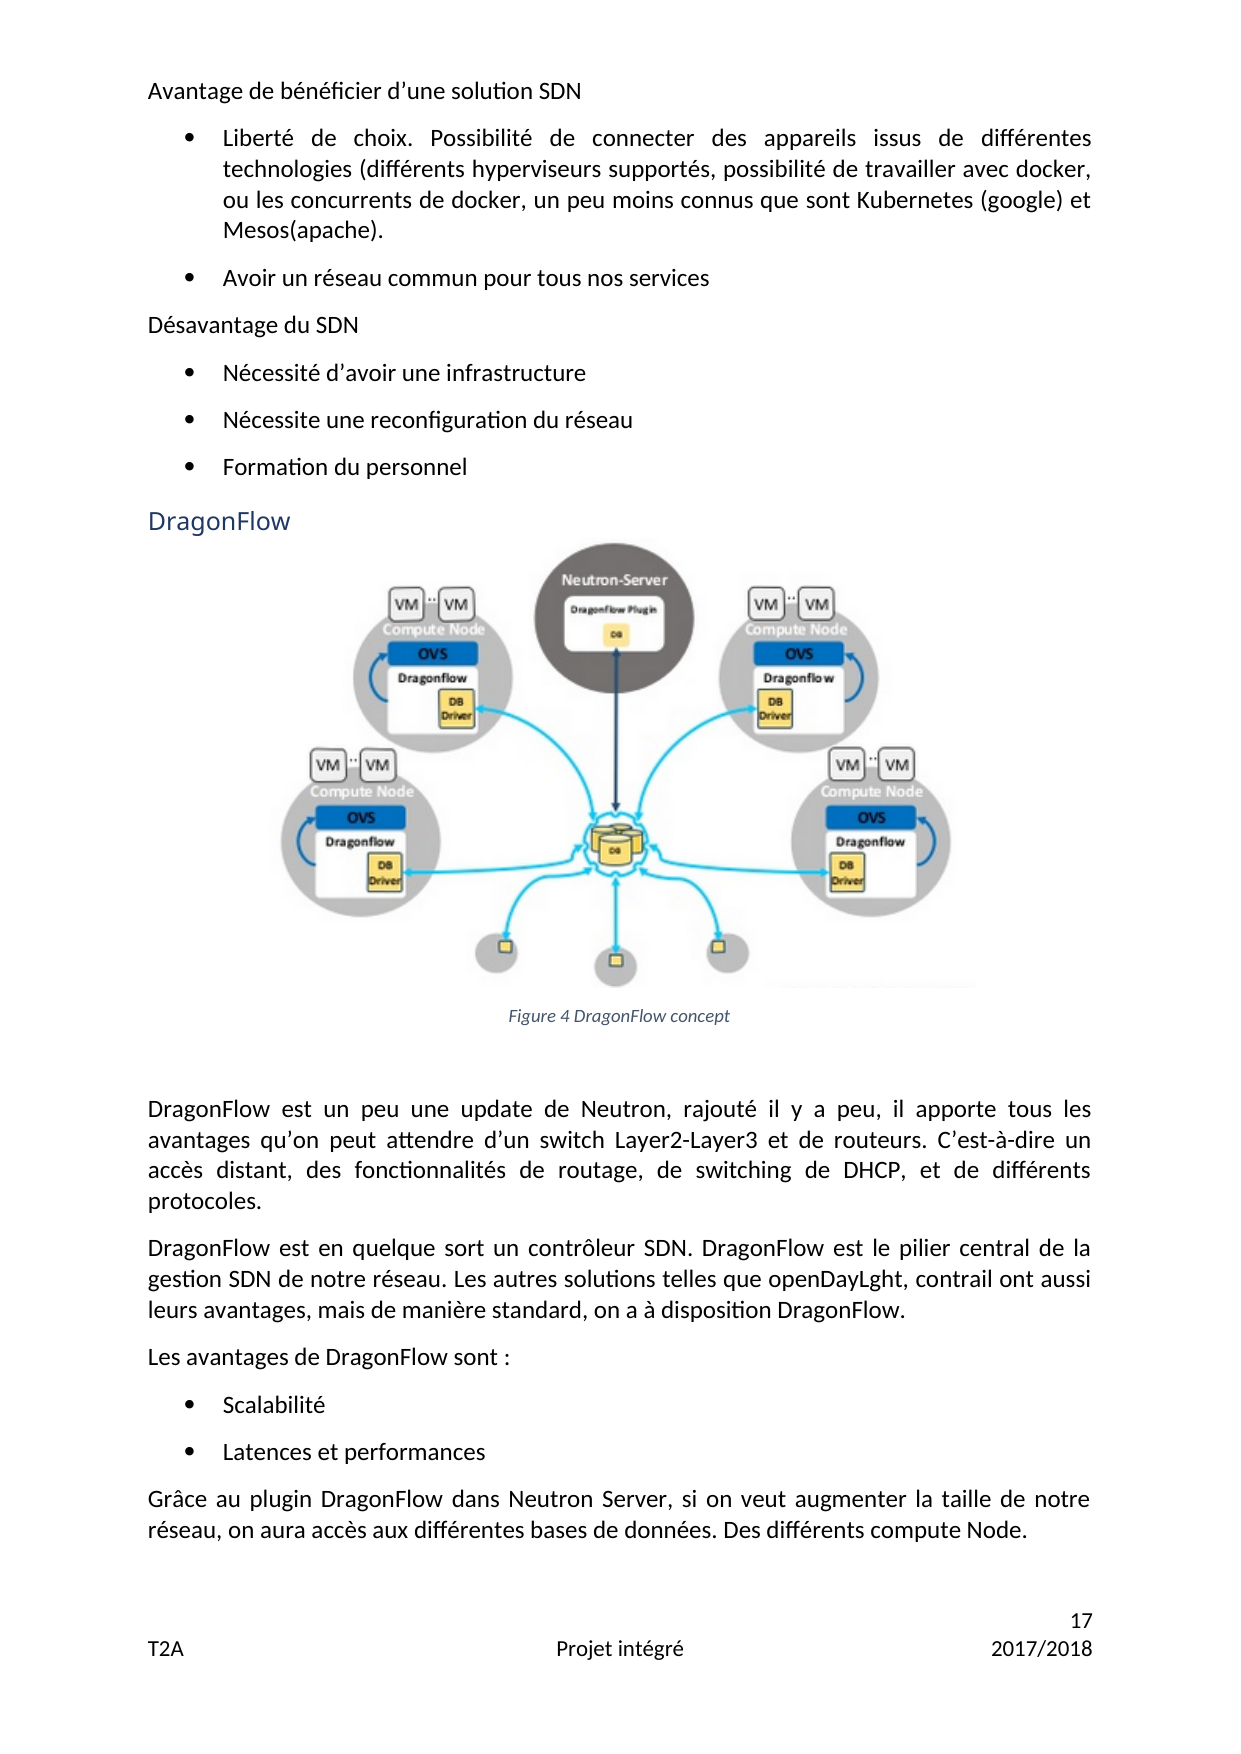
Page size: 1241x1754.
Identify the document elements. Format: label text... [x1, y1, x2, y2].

list Liberté de choix. Possibilité de connecter des appareils issus de différentes technologies (différents hyperviseurs supportés, possibilité de travailler avec docker, ou les concurrents de docker, un peu moins connus que sont Kubernetes (google) et Mesos(apache). [185, 122, 1093, 245]
list Scalabilité [185, 1389, 1093, 1419]
text DragonFlow est en quelque sort un contrôleur SDN. DragonFlow est le pilier central de la gestion SDN de notre réseau. Les autres solutions telles que openDayLght, contrail ont aussi leurs avantages, mais de manière standard, on a à disposition DragonFlow. [148, 1233, 1093, 1324]
text DragonFlow est un peu une update de Neutron, rajouté il y a peu, il apporte tous les avantages qu’on peut attendre d’un switch Layer2-Layer3 et de routeurs. C’est-à-dire un accès distant, des fonctionnalités de routage, de switching de DHCP, et de différents protocoles. [148, 1093, 1093, 1216]
list Latences et performances [185, 1436, 1093, 1467]
text Figure 4 DragonFlow concept [148, 1004, 1093, 1027]
text Les avantages de DragonFlow sont : [148, 1341, 1093, 1372]
list Nécessité d’avoir une infrastructure [185, 357, 1093, 387]
subtitle DragonFlow [148, 503, 1093, 537]
list Avoir un réseau commun pour tous nos services [185, 262, 1093, 292]
text Désavantage du SDN [148, 309, 1093, 340]
text Grâce au plugin DragonFlow dans Neutron Server, si on veut augmenter la taille de notre réseau, on aura accès aux différentes bases de données. Des différents compute Node. [148, 1484, 1093, 1545]
list Nécessite une reconfiguration du réseau [185, 404, 1093, 435]
text Avantage de bénéficier d’une solution SDN [148, 75, 1093, 106]
list Formation du personnel [185, 452, 1093, 482]
